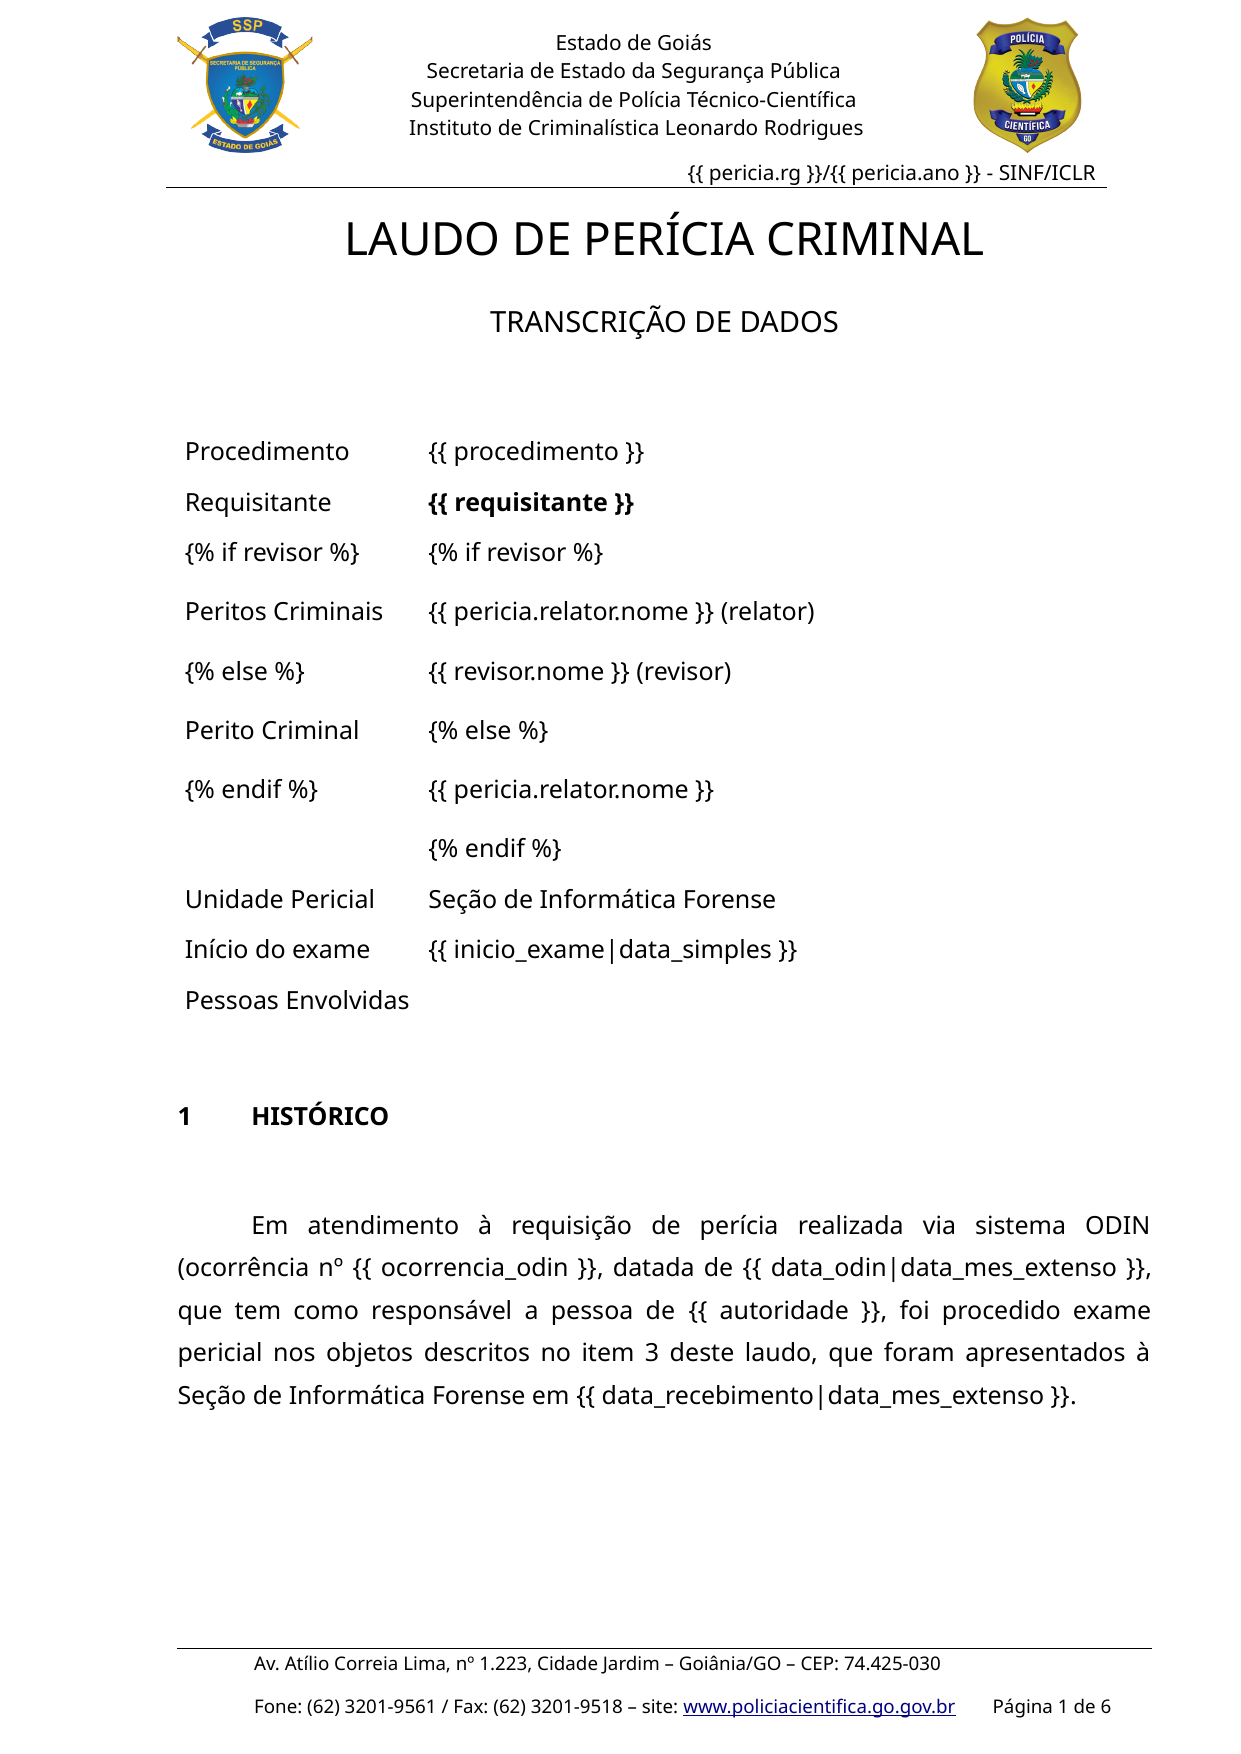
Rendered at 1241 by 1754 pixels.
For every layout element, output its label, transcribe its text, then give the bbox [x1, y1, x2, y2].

table_cell Unidade Pericial [177, 881, 421, 932]
text TRANSCRIÇÃO DE DADOS [177, 301, 1152, 341]
table_cell Início do exame [177, 932, 421, 983]
table_cell {{ requisitante }} [421, 484, 1152, 535]
table_header Procedimento [177, 434, 421, 484]
subtitle HISTÓRICO [177, 1099, 1152, 1133]
table_cell {% if revisor %} {{ pericia.relator.nome }} (relator) {{ revisor.nome }} (revisor) {% else %} {{ pericia.relator.nome }} {% endif %} [421, 535, 1152, 881]
picture [973, 17, 1082, 153]
text Em atendimento à requisição de perícia realizada via sistema ODIN (ocorrência nº {{ ocorrencia_odin }}, datada de {{ data_odin|data_mes_extenso }}, que tem como responsável a pessoa de {{ autoridade }}, foi procedido exame pericial nos objetos descritos no item 3 deste laudo, que foram apresentados à Seção de Informática Forense em {{ data_recebimento|data_mes_extenso }}. [177, 1207, 1152, 1411]
table_header {{ procedimento }} [421, 434, 1152, 484]
table_cell Pessoas Envolvidas [177, 983, 421, 1034]
text LAUDO DE PERÍCIA CRIMINAL [177, 207, 1152, 269]
table_cell Requisitante [177, 484, 421, 535]
table_cell Seção de Informática Forense [421, 881, 1152, 932]
table_cell {{ inicio_exame|data_simples }} [421, 932, 1152, 983]
picture [177, 17, 313, 153]
table_cell [421, 983, 1152, 1034]
table_cell {% if revisor %} Peritos Criminais {% else %} Perito Criminal {% endif %} [177, 535, 421, 881]
